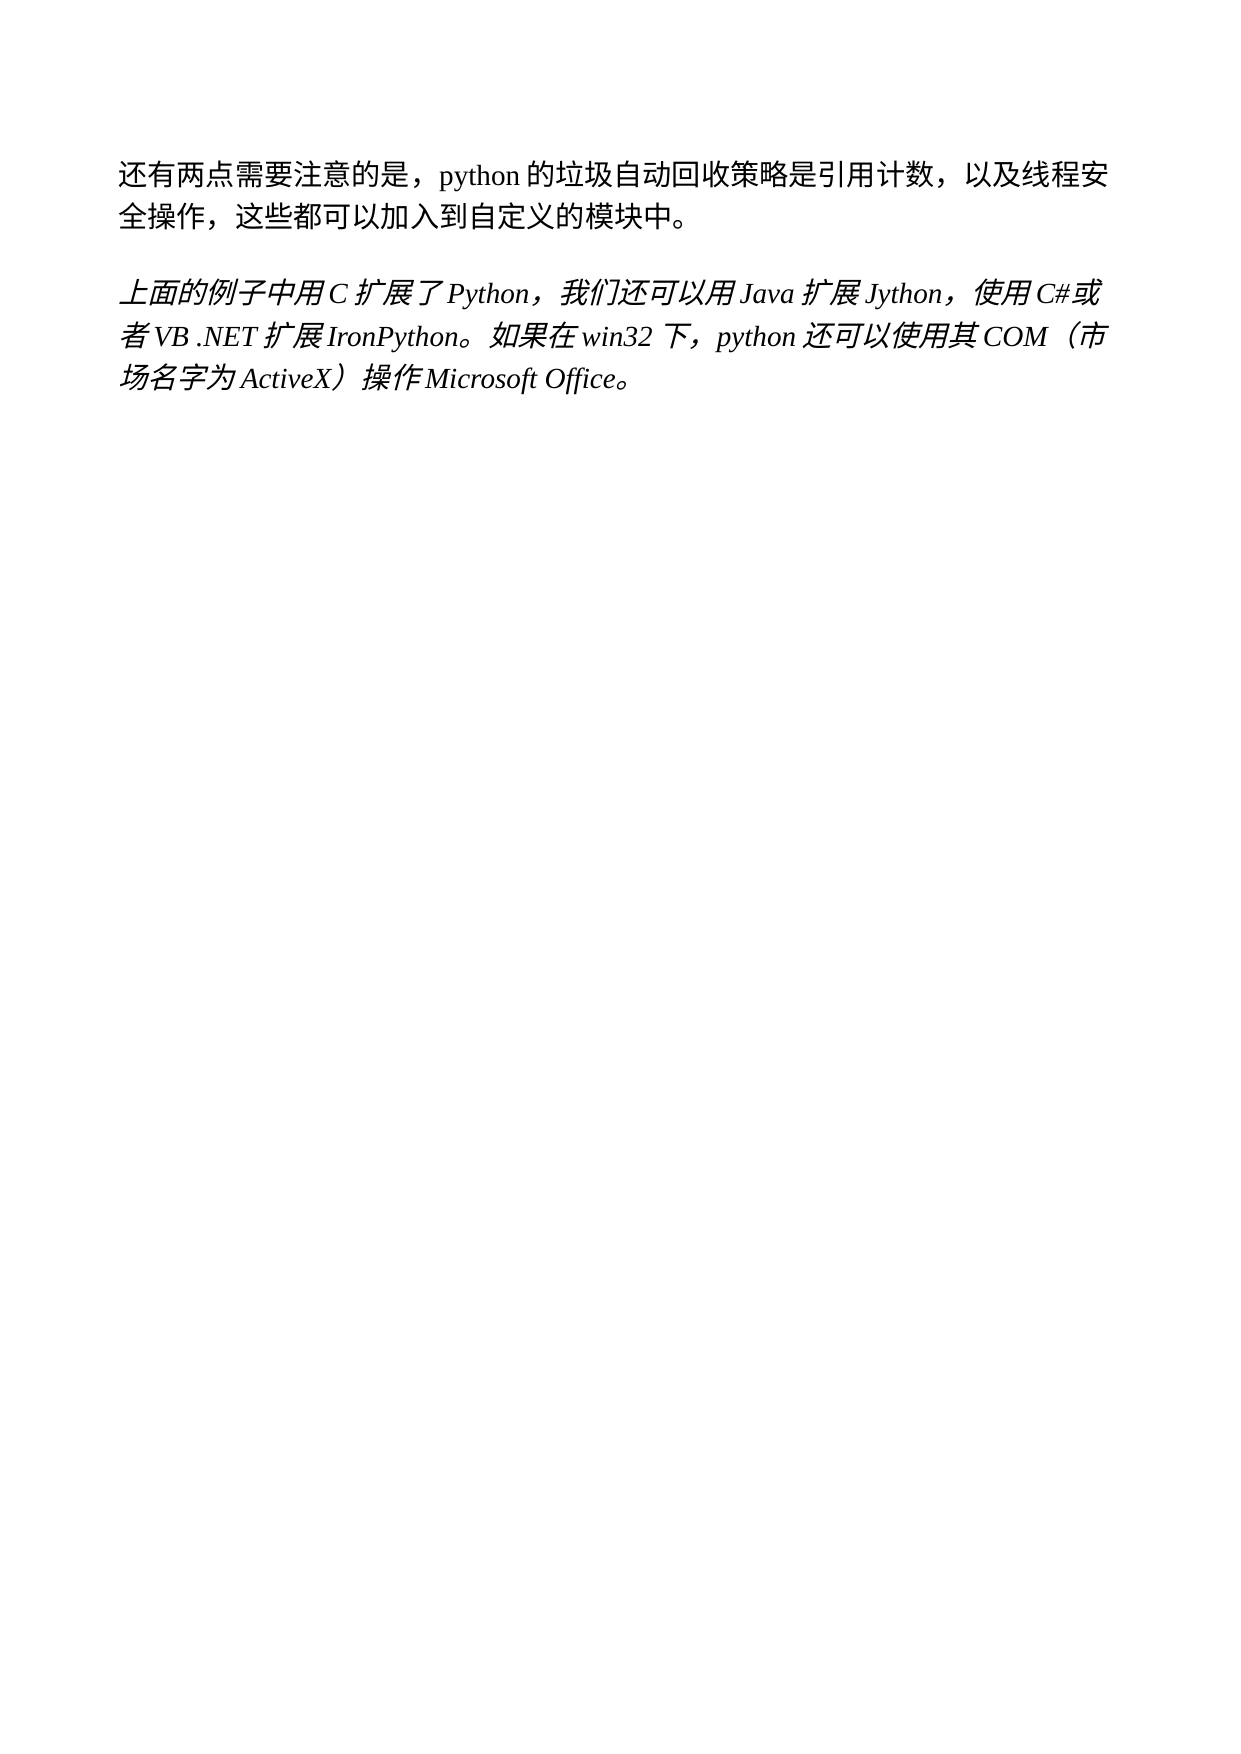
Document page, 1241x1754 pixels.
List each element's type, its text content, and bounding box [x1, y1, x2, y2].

text 上面的例子中用C扩展了Python，我们还可以用Java扩展Jython，使用C#或者VB .NET扩展IronPython。如果在win32下，python还可以使用其COM（市场名字为ActiveX）操作Microsoft Office。 [118, 270, 1122, 397]
text 还有两点需要注意的是，python的垃圾自动回收策略是引用计数，以及线程安全操作，这些都可以加入到自定义的模块中。 [118, 152, 1122, 236]
